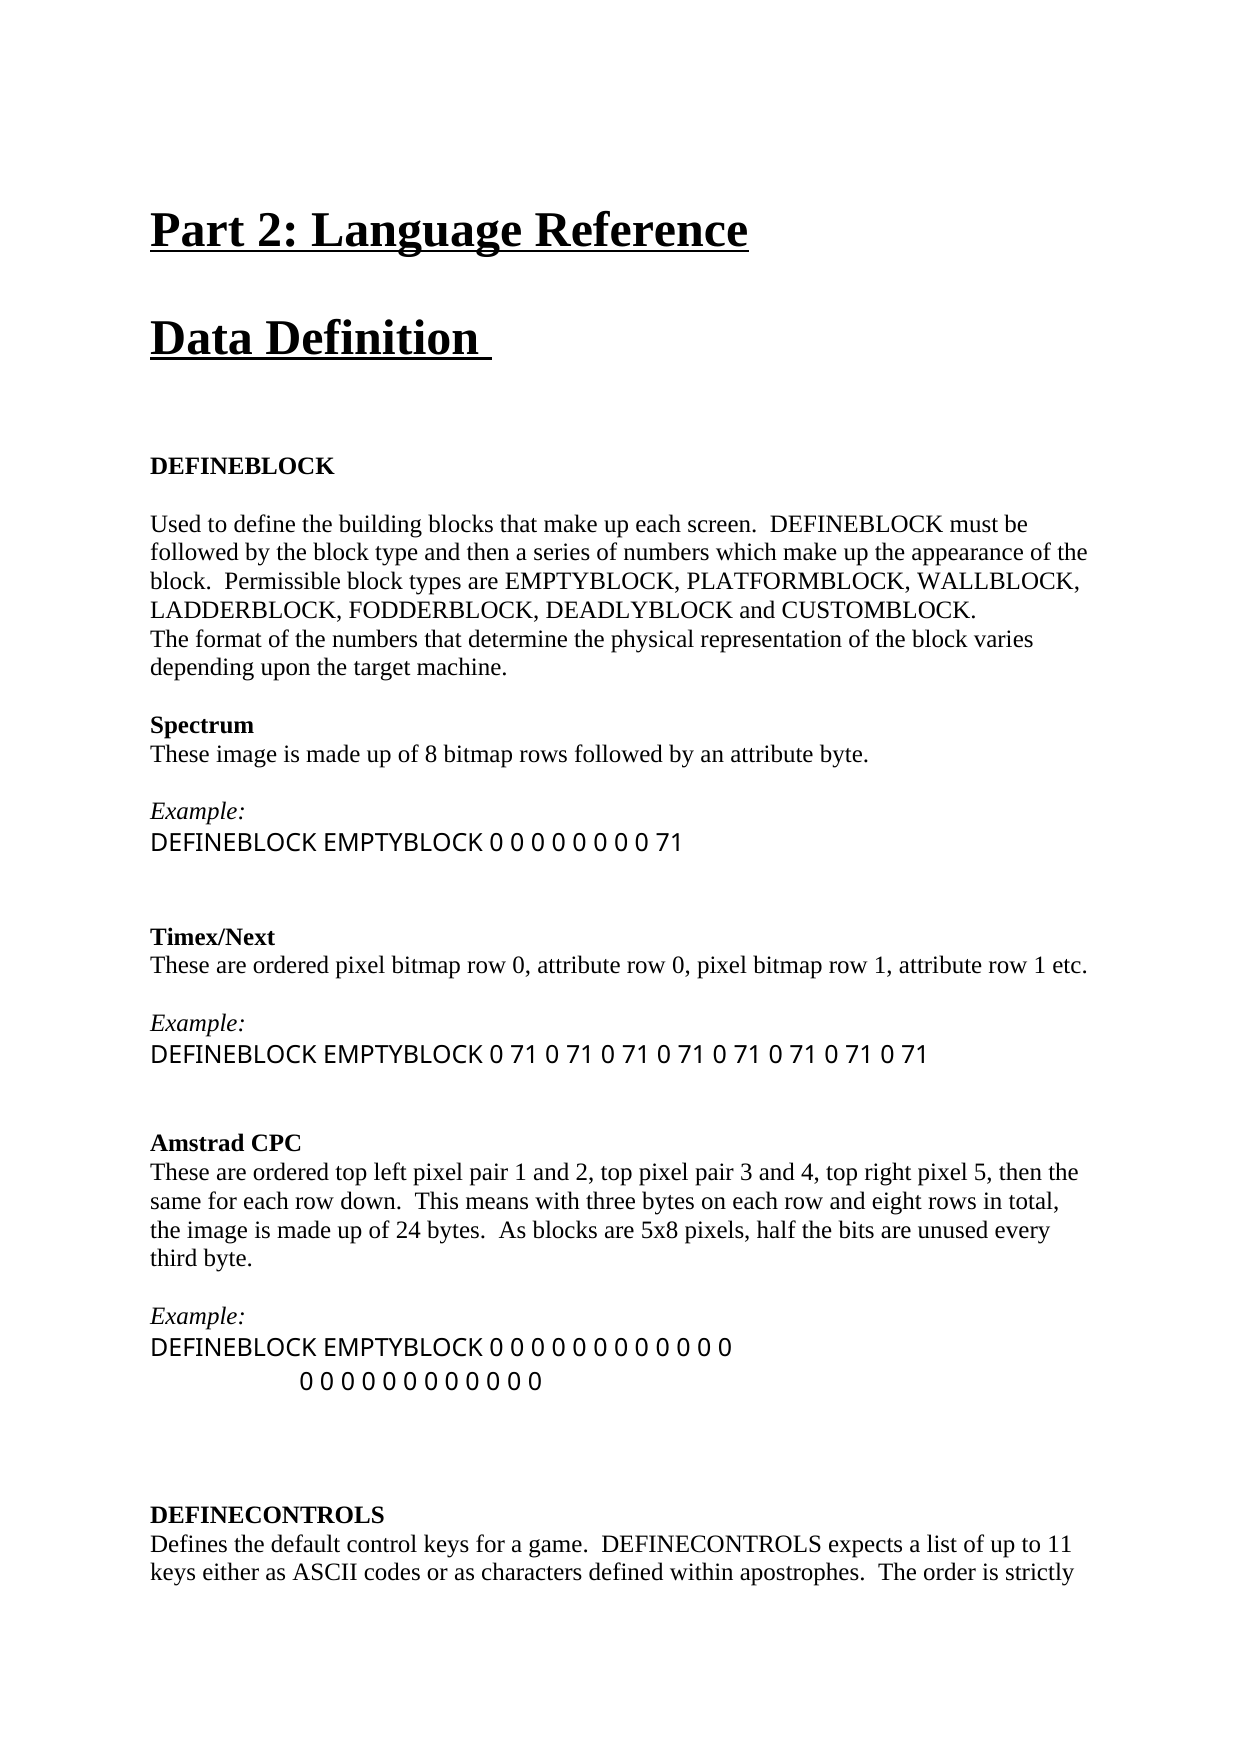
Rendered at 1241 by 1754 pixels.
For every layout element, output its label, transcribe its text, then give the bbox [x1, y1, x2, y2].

text Example: [150, 1008, 1090, 1037]
text DEFINECONTROLS [150, 1500, 1090, 1529]
text DEFINEBLOCK EMPTYBLOCK 0 71 0 71 0 71 0 71 0 71 0 71 0 71 0 71 [150, 1037, 1090, 1071]
text These are ordered top left pixel pair 1 and 2, top pixel pair 3 and 4, top right pixel 5, then the same for each row down. This means with three bytes on each row and eight rows in total, the image is made up of 24 bytes. As blocks are 5x8 pixels, half the bits are unused every third byte. [150, 1157, 1090, 1272]
text The format of the numbers that determine the physical representation of the block varies depending upon the target machine. [150, 624, 1090, 681]
text 0 0 0 0 0 0 0 0 0 0 0 0 [150, 1364, 1090, 1398]
subtitle Data Definition [150, 307, 1090, 365]
text These image is made up of 8 bitmap rows followed by an attribute byte. [150, 739, 1090, 767]
text Spectrum [150, 710, 1090, 739]
text Example: [150, 796, 1090, 825]
subtitle Part 2: Language Reference [150, 200, 1090, 257]
text These are ordered pixel bitmap row 0, attribute row 0, pixel bitmap row 1, attribute row 1 etc. [150, 951, 1090, 979]
text Amstrad CPC [150, 1128, 1090, 1157]
text DEFINEBLOCK [150, 451, 1090, 480]
text Example: [150, 1301, 1090, 1330]
text DEFINEBLOCK EMPTYBLOCK 0 0 0 0 0 0 0 0 71 [150, 825, 1090, 859]
text Defines the default control keys for a game. DEFINECONTROLS expects a list of up to 11 keys either as ASCII codes or as characters defined within apostrophes. The order is strictly [150, 1529, 1090, 1586]
text Used to define the building blocks that make up each screen. DEFINEBLOCK must be followed by the block type and then a series of numbers which make up the appearance of the block. Permissible block types are EMPTYBLOCK, PLATFORMBLOCK, WALLBLOCK, LADDERBLOCK, FODDERBLOCK, DEADLYBLOCK and CUSTOMBLOCK. [150, 509, 1090, 624]
text DEFINEBLOCK EMPTYBLOCK 0 0 0 0 0 0 0 0 0 0 0 0 [150, 1330, 1090, 1364]
text Timex/Next [150, 922, 1090, 951]
